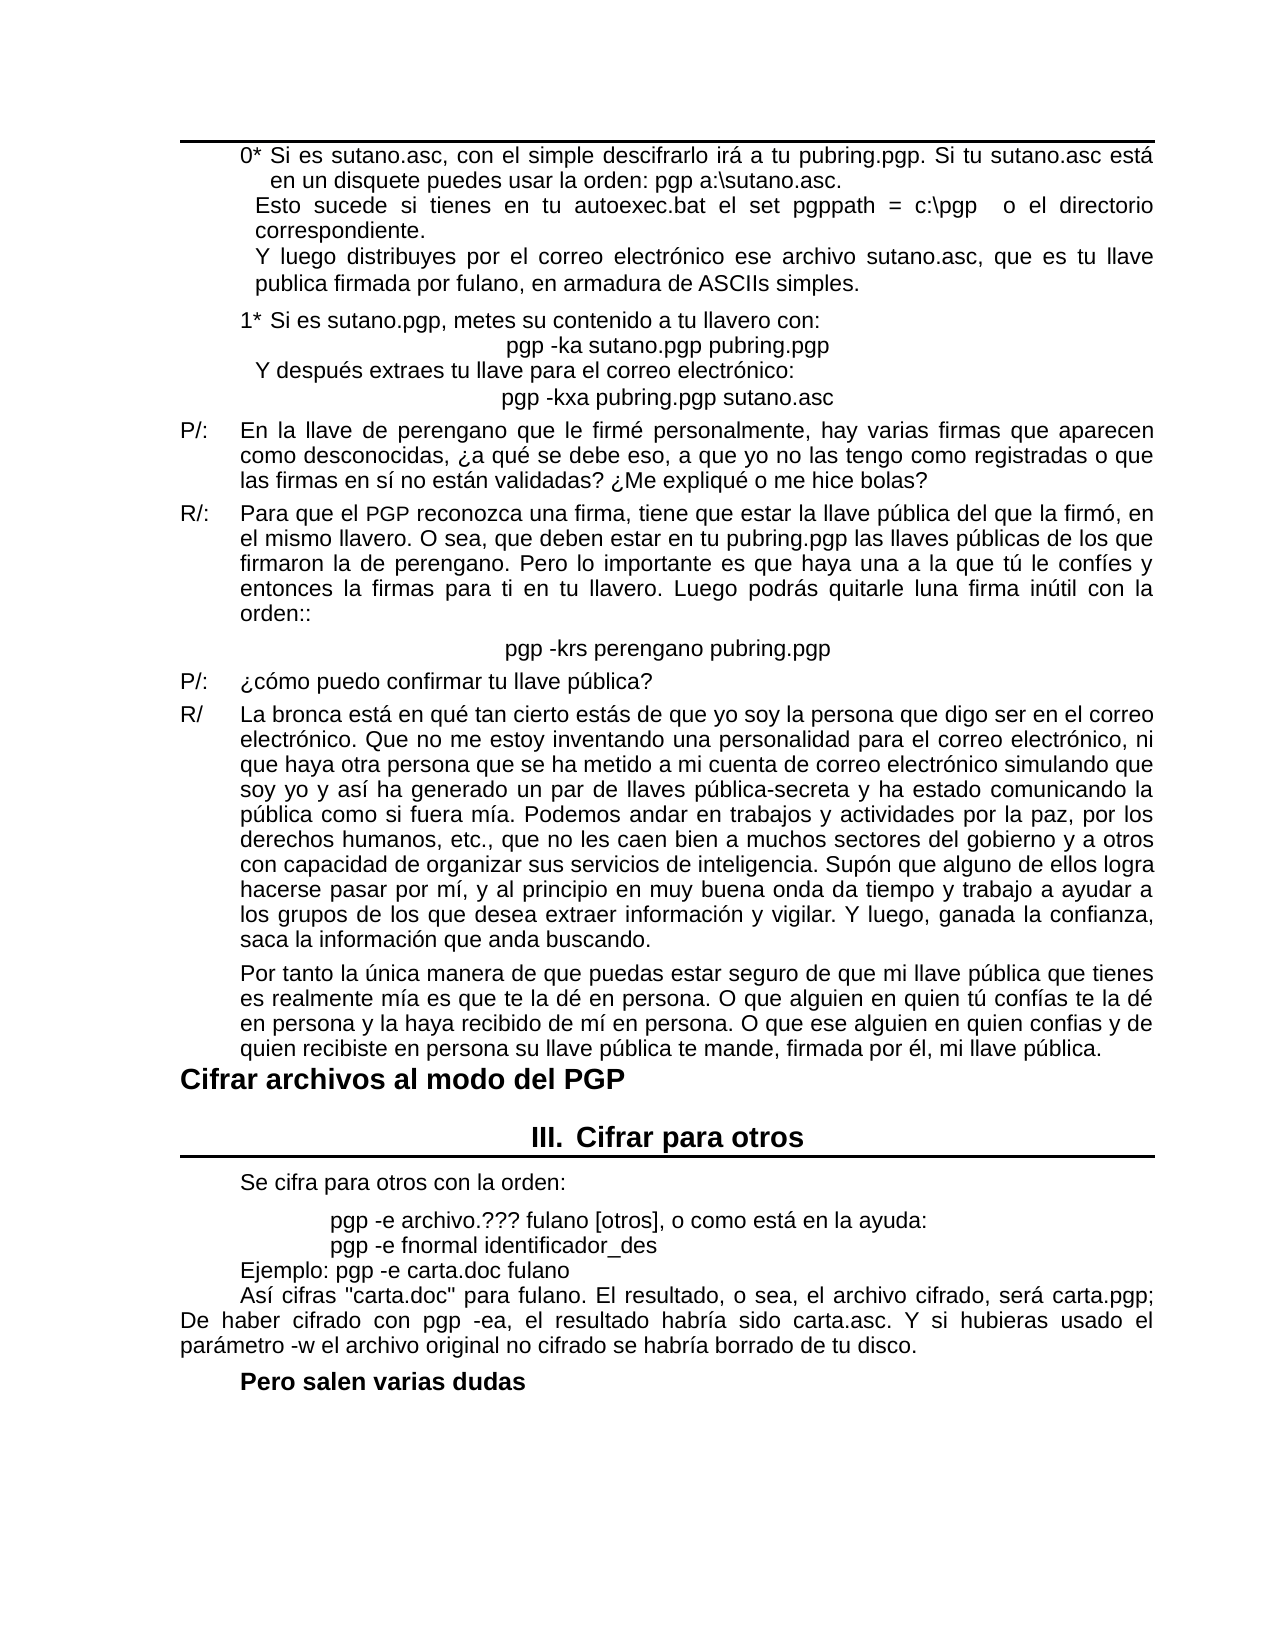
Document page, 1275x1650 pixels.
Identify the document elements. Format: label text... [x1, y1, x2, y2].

text pgp -ka sutano.pgp pubring.pgp [180, 333, 1155, 358]
text pgp -kxa pubring.pgp sutano.asc [180, 383, 1155, 410]
list Si es sutano.pgp, metes su contenido a tu llavero con: [240, 308, 1155, 333]
text Cifrar archivos al modo del PGP [180, 1069, 1155, 1094]
text Y luego distribuyes por el correo electrónico ese archivo sutano.asc, que es tu llave publica firmada por fulano, en armadura de ASCIIs simples. [255, 243, 1155, 296]
text Ejemplo: pgp -e carta.doc fulano [240, 1258, 1155, 1283]
list Si es sutano.asc, con el simple descifrarlo irá a tu pubring.pgp. Si tu sutano.asc está en un disquete puedes usar la orden: pgp a:\sutano.asc. [240, 143, 1155, 193]
text Pero salen varias dudas [180, 1371, 1155, 1396]
text Se cifra para otros con la orden: [180, 1171, 1155, 1196]
text Esto sucede si tienes en tu autoexec.bat el set pgppath = c:\pgp o el directorio correspondiente. [255, 193, 1155, 243]
text pgp -e fnormal identificador_des [240, 1233, 1155, 1258]
text pgp -e archivo.??? fulano [otros], o como está en la ayuda: [300, 1208, 1155, 1233]
text R/ La bronca está en qué tan cierto estás de que yo soy la persona que digo ser en el correo electrónico. Que no me estoy inventando una personalidad para el correo electrónico, ni que haya otra persona que se ha metido a mi cuenta de correo electrónico simulando que soy yo y así ha generado un par de llaves pública-secreta y ha estado comunicando la pública como si fuera mía. Podemos andar en trabajos y actividades por la paz, por los derechos humanos, etc., que no les caen bien a muchos sectores del gobierno y a otros con capacidad de organizar sus servicios de inteligencia. Supón que alguno de ellos logra hacerse pasar por mí, y al principio en muy buena onda da tiempo y trabajo a ayudar a los grupos de los que desea extraer información y vigilar. Y luego, ganada la confianza, saca la información que anda buscando. [180, 703, 1155, 953]
text P/: En la llave de perengano que le firmé personalmente, hay varias firmas que aparecen como desconocidas, ¿a qué se debe eso, a que yo no las tengo como registradas o que las firmas en sí no están validadas? ¿Me expliqué o me hice bolas? [180, 418, 1155, 493]
subtitle Cifrar para otros [180, 1119, 1155, 1155]
text pgp -krs perengano pubring.pgp [180, 635, 1155, 661]
text Así cifras "carta.doc" para fulano. El resultado, o sea, el archivo cifrado, será carta.pgp; De haber cifrado con pgp -ea, el resultado habría sido carta.asc. Y si hubieras usado el parámetro -w el archivo original no cifrado se habría borrado de tu disco. [180, 1283, 1155, 1358]
text R/: Para que el PGP reconozca una firma, tiene que estar la llave pública del que la firmó, en el mismo llavero. O sea, que deben estar en tu pubring.pgp las llaves públicas de los que firmaron la de perengano. Pero lo importante es que haya una a la que tú le confíes y entonces la firmas para ti en tu llavero. Luego podrás quitarle luna firma inútil con la orden:: [180, 502, 1155, 627]
text Por tanto la única manera de que puedas estar seguro de que mi llave pública que tienes es realmente mía es que te la dé en persona. O que alguien en quien tú confías te la dé en persona y la haya recibido de mí en persona. O que ese alguien en quien confias y de quien recibiste en persona su llave pública te mande, firmada por él, mi llave pública. [180, 961, 1155, 1061]
text P/: ¿cómo puedo confirmar tu llave pública? [180, 669, 1155, 694]
text Y después extraes tu llave para el correo electrónico: [255, 358, 1155, 383]
